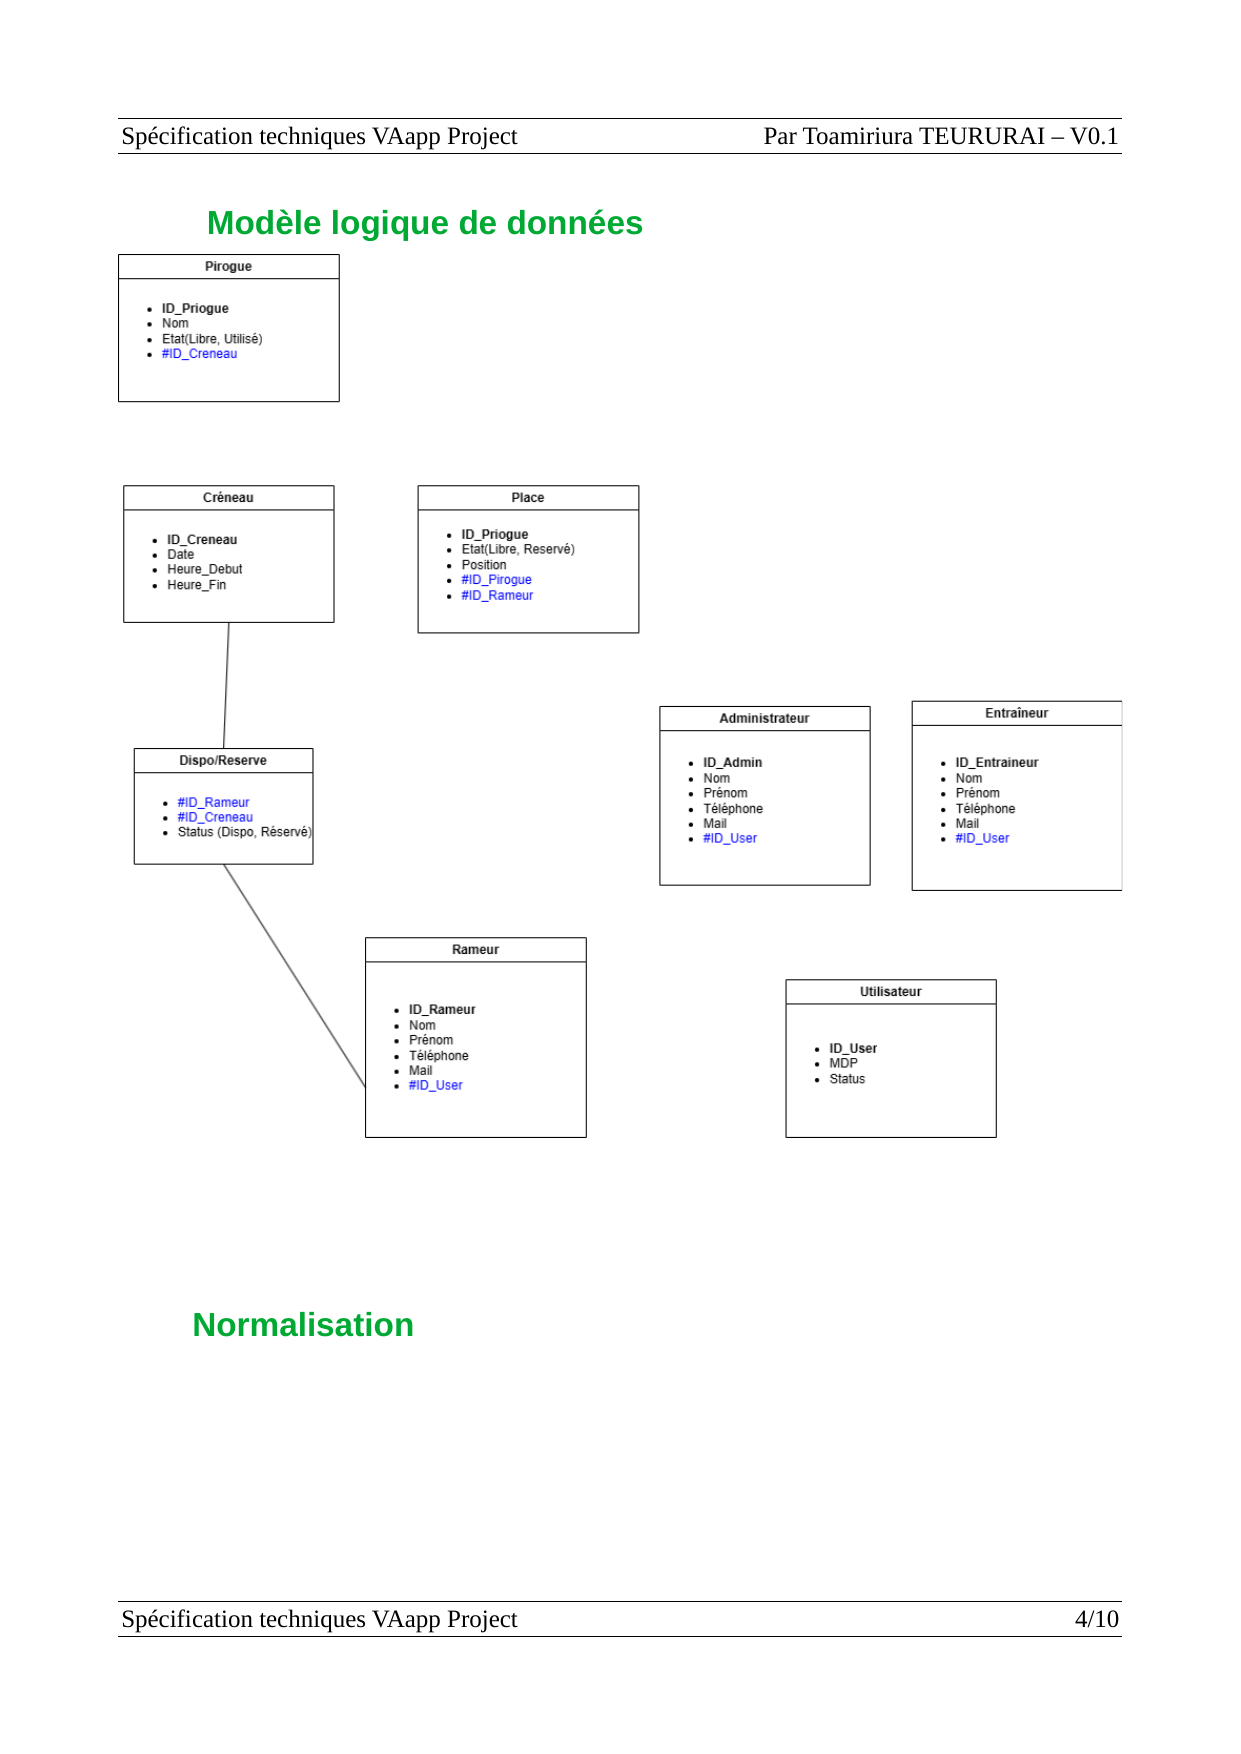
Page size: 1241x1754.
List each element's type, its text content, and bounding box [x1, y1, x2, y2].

subtitle Normalisation [118, 1305, 1122, 1344]
picture [118, 254, 1123, 1138]
subtitle Modèle logique de données [207, 203, 1122, 242]
